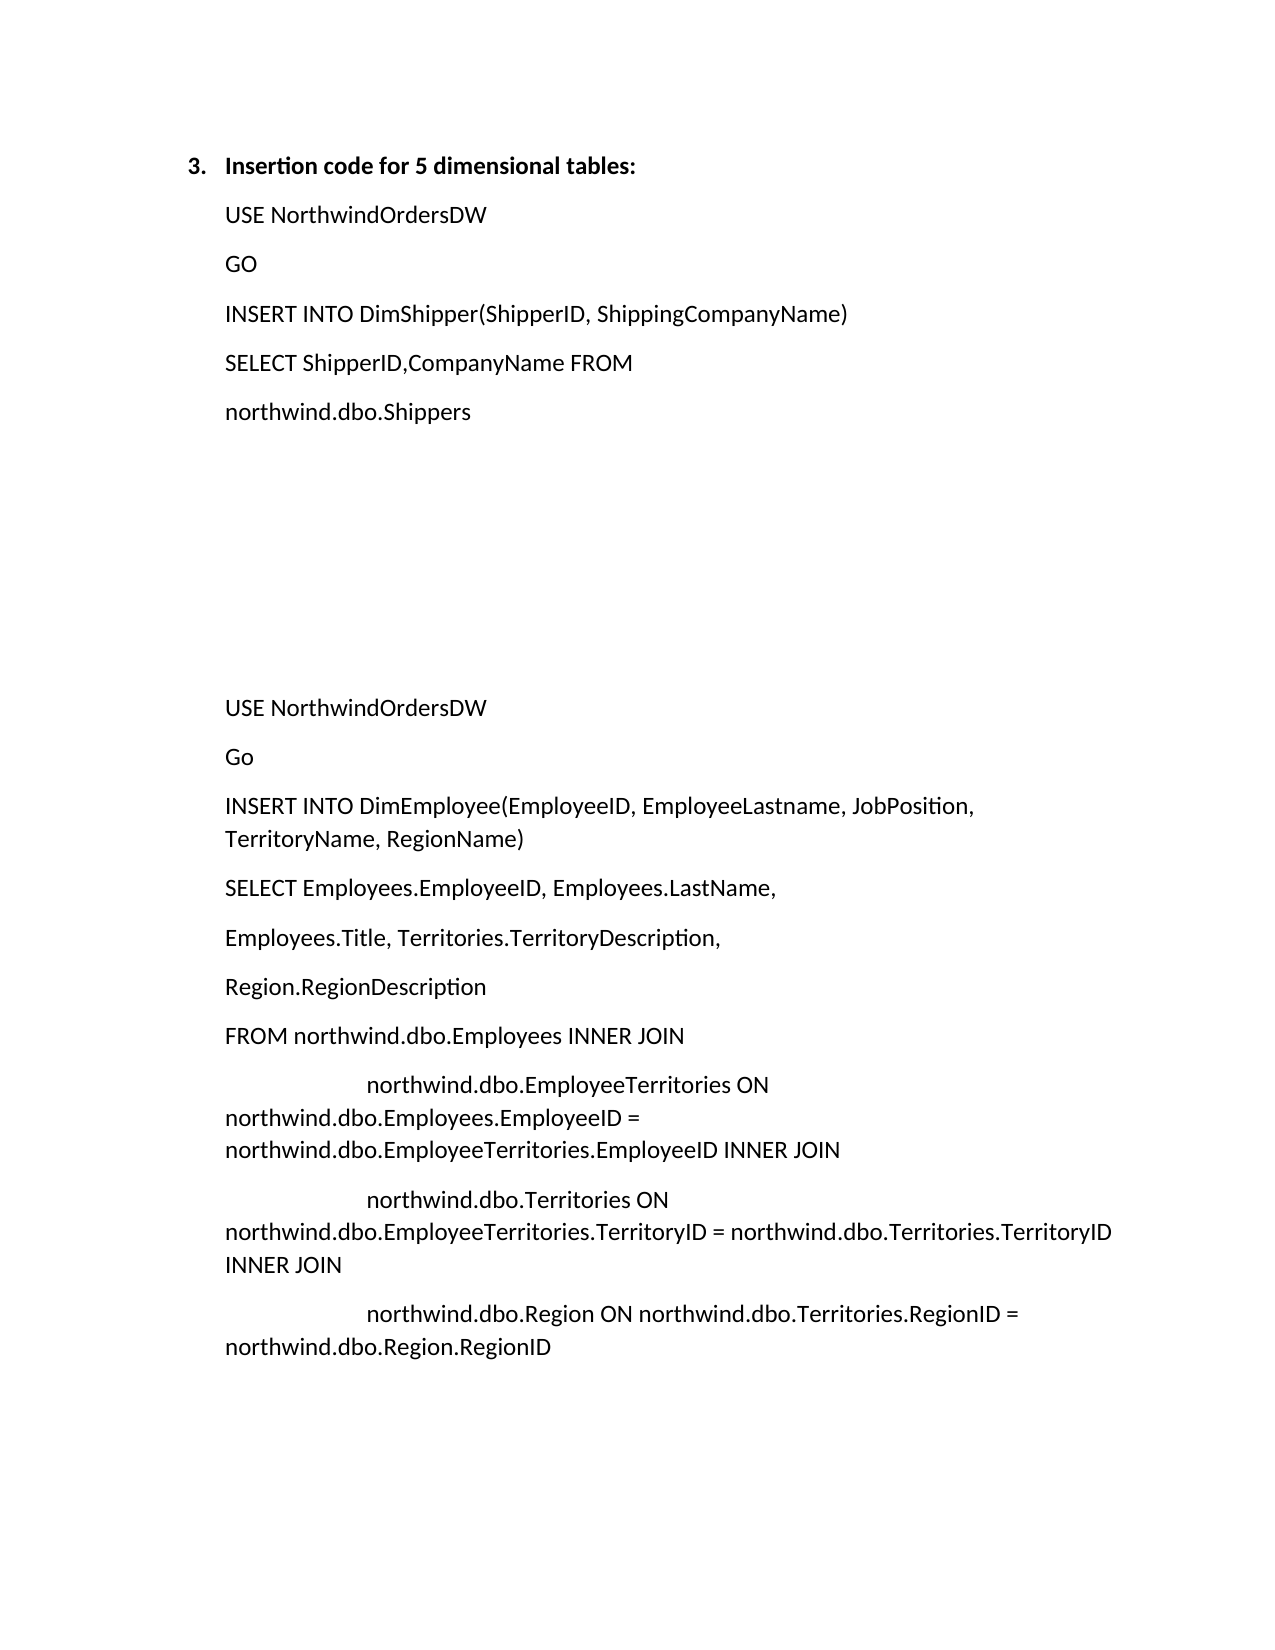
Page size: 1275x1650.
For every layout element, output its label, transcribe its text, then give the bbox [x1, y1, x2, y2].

list Insertion code for 5 dimensional tables: [187, 150, 1125, 181]
list USE NorthwindOrdersDW [225, 692, 1125, 722]
list northwind.dbo.Territories ON northwind.dbo.EmployeeTerritories.TerritoryID = northwind.dbo.Territories.TerritoryID INNER JOIN [225, 1184, 1125, 1280]
list USE NorthwindOrdersDW [225, 199, 1125, 230]
list GO [225, 248, 1125, 279]
list Go [225, 741, 1125, 772]
list northwind.dbo.Shippers [225, 396, 1125, 427]
list INSERT INTO DimEmployee(EmployeeID, EmployeeLastname, JobPosition, TerritoryName, RegionName) [225, 791, 1125, 854]
list Region.RegionDescription [225, 971, 1125, 1001]
list SELECT ShipperID,CompanyName FROM [225, 347, 1125, 378]
list Employees.Title, Territories.TerritoryDescription, [225, 922, 1125, 952]
list SELECT Employees.EmployeeID, Employees.LastName, [225, 872, 1125, 903]
list INSERT INTO DimShipper(ShipperID, ShippingCompanyName) [225, 298, 1125, 328]
list northwind.dbo.Region ON northwind.dbo.Territories.RegionID = northwind.dbo.Region.RegionID [225, 1298, 1125, 1362]
list northwind.dbo.EmployeeTerritories ON northwind.dbo.Employees.EmployeeID = northwind.dbo.EmployeeTerritories.EmployeeID INNER JOIN [225, 1069, 1125, 1165]
list FROM northwind.dbo.Employees INNER JOIN [225, 1020, 1125, 1051]
